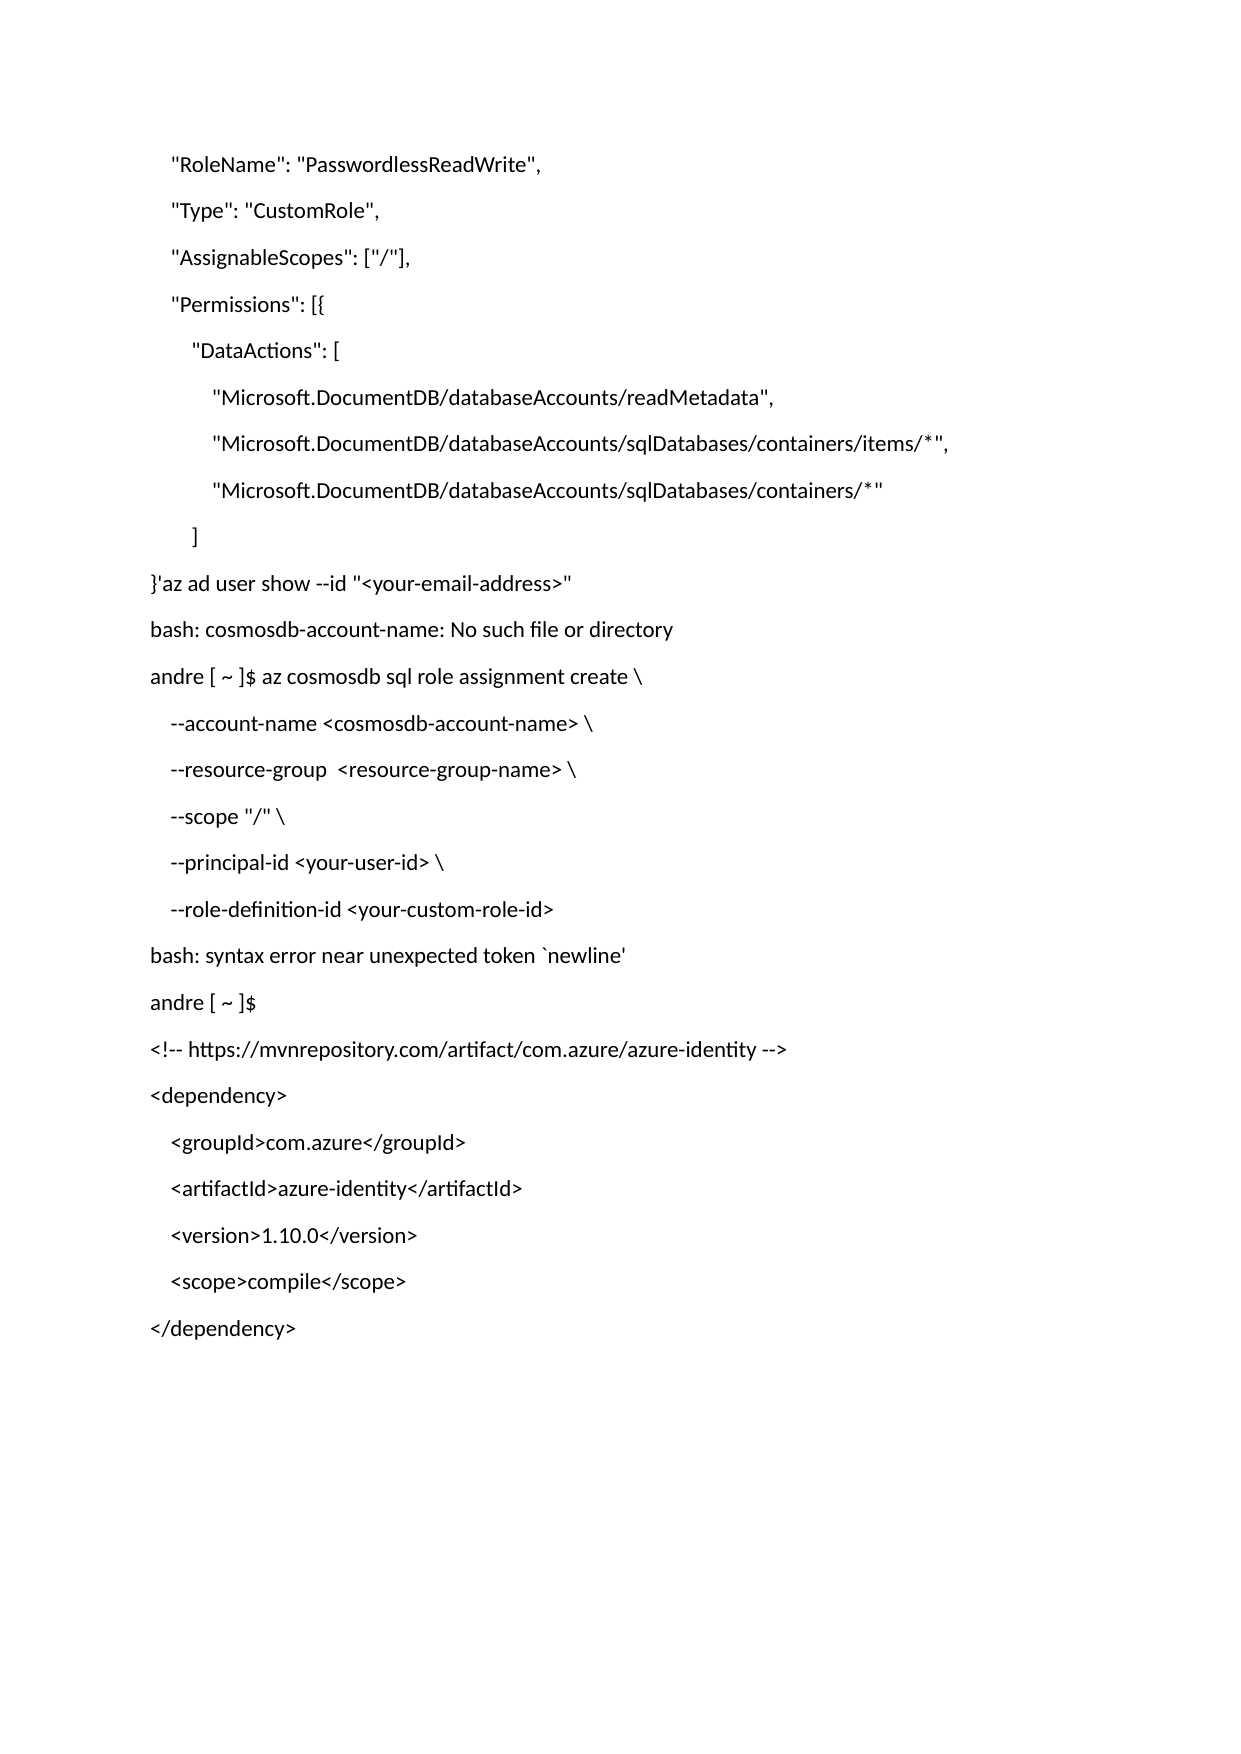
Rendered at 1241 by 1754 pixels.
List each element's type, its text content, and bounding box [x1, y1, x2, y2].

text --role-definition-id <your-custom-role-id> [150, 895, 1090, 923]
text "Microsoft.DocumentDB/databaseAccounts/sqlDatabases/containers/*" [150, 476, 1090, 504]
text "Permissions": [{ [150, 290, 1090, 318]
text <version>1.10.0</version> [150, 1221, 1090, 1249]
text bash: syntax error near unexpected token `newline' [150, 942, 1090, 969]
text --scope "/" \ [150, 802, 1090, 830]
text "Type": "CustomRole", [150, 197, 1090, 224]
text "RoleName": "PasswordlessReadWrite", [150, 150, 1090, 178]
text <dependency> [150, 1081, 1090, 1109]
text }'az ad user show --id "<your-email-address>" [150, 569, 1090, 597]
text andre [ ~ ]$ az cosmosdb sql role assignment create \ [150, 662, 1090, 690]
text --account-name <cosmosdb-account-name> \ [150, 709, 1090, 737]
text </dependency> [150, 1314, 1090, 1342]
text <groupId>com.azure</groupId> [150, 1128, 1090, 1156]
text "AssignableScopes": ["/"], [150, 243, 1090, 271]
text <artifactId>azure-identity</artifactId> [150, 1174, 1090, 1202]
text bash: cosmosdb-account-name: No such file or directory [150, 616, 1090, 644]
text andre [ ~ ]$ [150, 988, 1090, 1016]
text "Microsoft.DocumentDB/databaseAccounts/sqlDatabases/containers/items/*", [150, 429, 1090, 457]
text "DataActions": [ [150, 336, 1090, 364]
text <scope>compile</scope> [150, 1267, 1090, 1296]
text --resource-group <resource-group-name> \ [150, 755, 1090, 783]
text --principal-id <your-user-id> \ [150, 848, 1090, 876]
text <!-- https://mvnrepository.com/artifact/com.azure/azure-identity --> [150, 1035, 1090, 1063]
text ] [150, 522, 1090, 551]
text "Microsoft.DocumentDB/databaseAccounts/readMetadata", [150, 383, 1090, 411]
